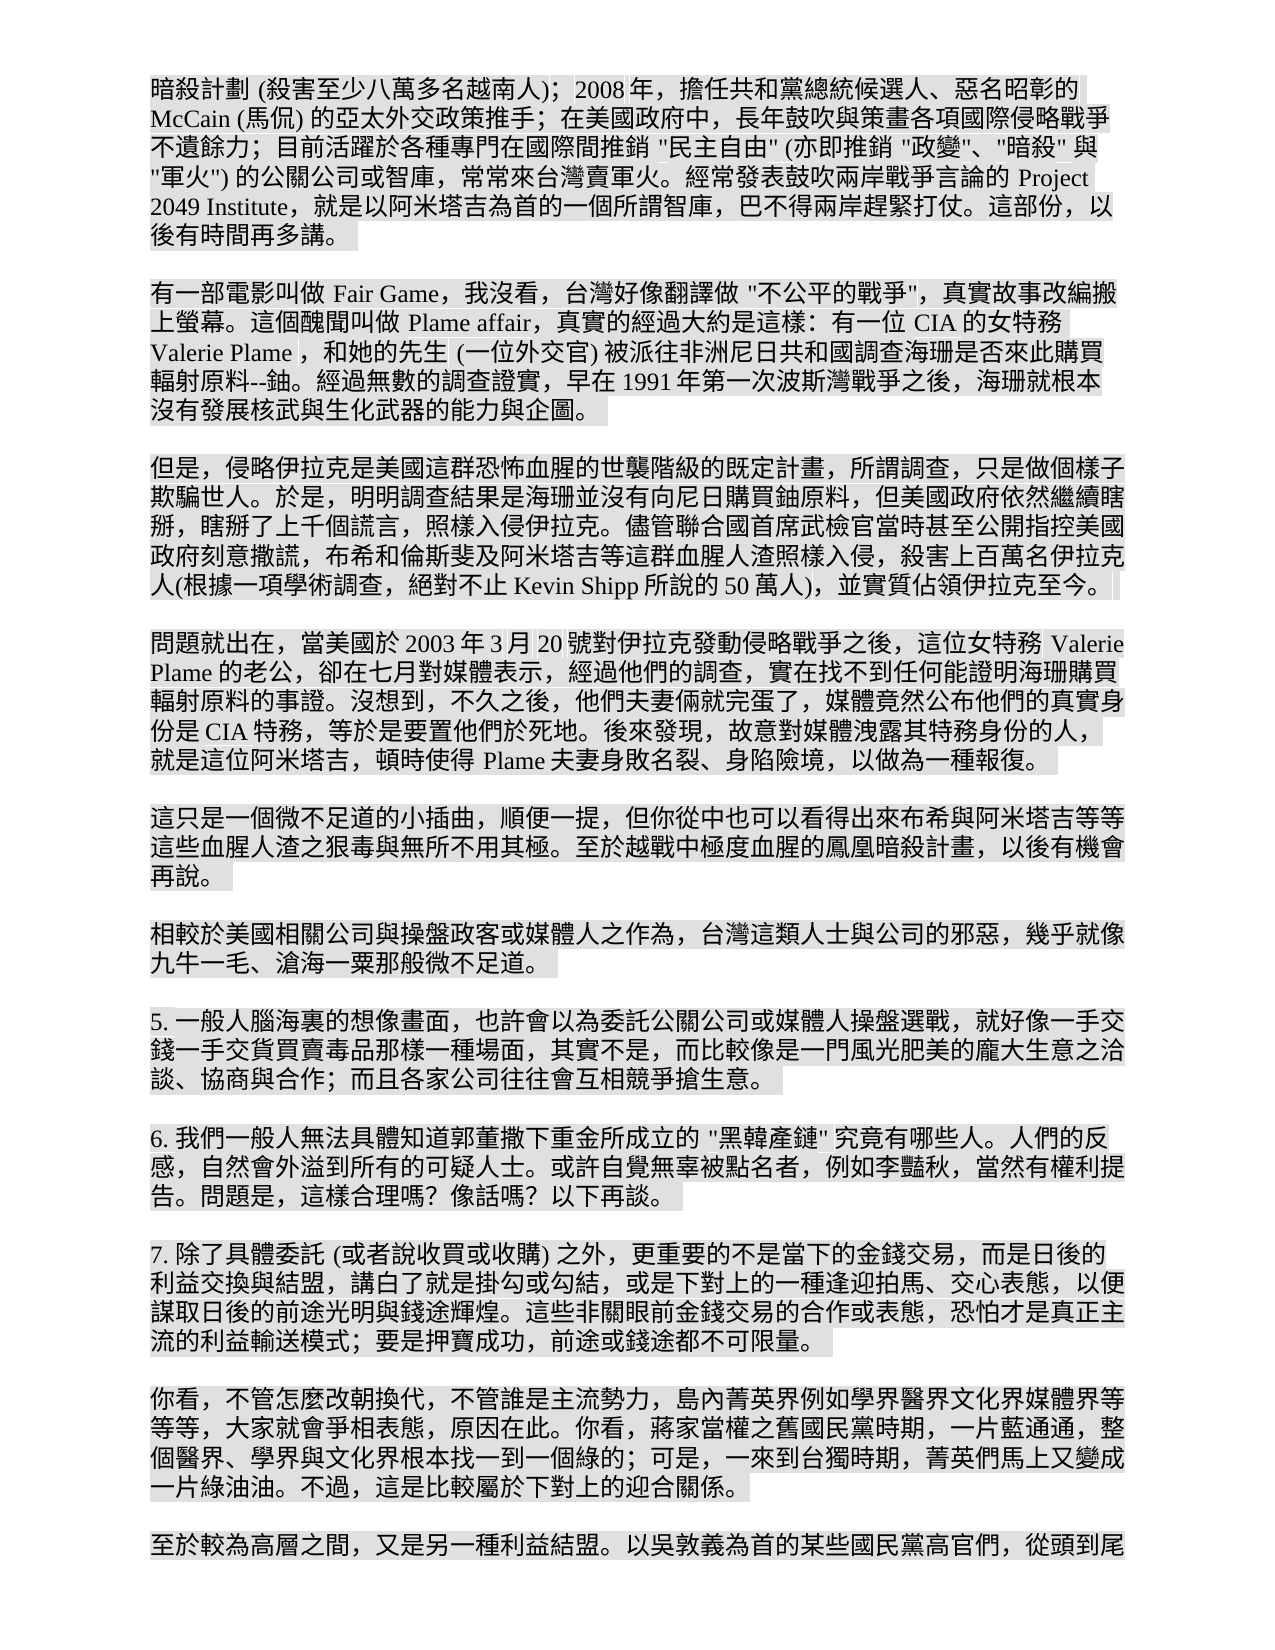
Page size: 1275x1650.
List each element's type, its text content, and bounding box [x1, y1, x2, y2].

text 卡韓政變 (82)：歡迎李豔秋來提告 陳真 2019. 06. 13. (我沒有臉書，不知道怎麼連絡李豔秋小姐，知其下落者，麻煩幫我轉貼或轉寄。) 據報載，李豔秋控告一位網友 "Lousia Chen" 妨害名譽，並蒐證其臉書，證明是一位女性韓粉。李豔秋說，"對於這種人"，絕不姑息，刑事之外，附帶民事賠償"。韓國瑜昨天也為此出來向李豔秋道歉。我不知道韓國瑜道什麼歉，這些事跟他有啥關係？做人厚道也不需要厚道成那樣沒出息。 李豔秋很 "霸氣" 地說，"指控一名新聞人拿錢捧人，是絕大的羞辱，在我的新聞生涯中，絕不容許有任何人、用任何方式對我做這樣毫無證據的羞辱！所以，講一次就告一次。" 李豔秋並公開警告另外兩位網友 Fun Lee 及Beebee Yang也給我 "小心點"，"你們在觀察名單中"。 李豔秋進一步盪氣迴腸地說： "二、三十年來的新聞生涯，在新聞專業上我嚴守分際，我的紅線是，任何對我專業及私領域有不實散布謠言者，絕不容忍"。 關於這事，說來有點複雜，為了節省篇幅，我就列點說明。 1，郭董撒大錢收買媒體人與公關公司打選戰，這是基本事實。 根據各種媒體報導，"郭台銘廣告資源鋪天蓋地"，"郭台銘重金打媒體空戰！點名少康幫及戰國策團隊操盤出力"，其中最主要的新聞來源就是具有相當公信力的《財訊》。 《財訊》報導，"郭台銘投入大量資源強打媒體及網路空戰，撤換掉原先以商業廣告見長的公司，改換攻擊火力更強大的政治公關及媒體公司。據了解，長期為藍營政治人物選舉操盤的戰國策團隊就是幕後主力"。 《財訊》指出，"資深媒體人趙少康為首的「少康幫」等藍營重要意見領袖，包括趙少康、唐湘龍、陳文茜、陳鳳馨等，幾乎全數倒向挺郭，他們除了扮演郭台銘「抗韓」選戰策略的智囊角色外，不少媒體及公關公司也為了搶奪郭董豐厚的選戰資源，展開一場激烈的競逐大戰。" 《壹周刊》也報導，"郭台銘除了自己的團隊猛打選戰外，砸下不少預算在媒體與公關公司上，相關資源則由郭台銘長子郭守正把關控管"。 總之，身價數千億的郭台銘，收買了許多媒體與媒體人以及一般由政媒雙棲人士所成立的公關公司。當然，收買很難聽，你要說是 "聘請" 當然也可以，畢竟那是一種合法的商業委託。 2. 令人反感的不是收買或聘請媒體與公關公司及媒體人，而是很多媒體與媒體人竟然因此一夕之間由挺韓轉而挺郭。這其實也沒問題，收錢挺誰原本就是一門生意。問題是：他們用盡各種卑劣手段抹黑韓國瑜。這才是道德敗壞令人厭惡之處。抹黑韓國瑜，居然一夕之間變成一種大家爭相搶食的 "產業鏈"。 3. 我不認識李豔秋，但依我三十多年來做為一個黨外人士的經驗，我不認為李豔秋會是這類無良媒體與媒體人的一份子。她和她的先生李濤，都不是那種想要攀附權貴、結交名流的人，也不是那種會為了金錢而改變口風或幫特定人士充當打手的人。這也是為何當她被網友指控 "拿郭董的錢辦事" 時感到憤怒的原因，因為那確實不是李豔秋的作風和習性。 4. 如前所說，委託或聘請媒體人或媒體公關公司、遊說團體打選戰，是一種合法的商業行為。這在美國完全就是一種必備的選戰夥伴或推動法案的有力武器 (看過 "攻敵必救" 這部電影的人應該略知一二)。任務包括：負責一己漂白，負責抹黑對手，負責製造假新聞、假事件，負責動員，負責關說，負責抓對方小辮子，負責佈樁、固樁、拔樁，負責牽引人脈，負責設下美人計、苦肉計，負責文攻武嚇，負責擬定各種選戰策略，負責發動假抗爭、假民運、假學運，甚至負責暗殺，負責發動內亂等等等 (我指的是美國的公關公司，往往跨國經營，為所欲為)。 把這樣一種基本上合法的商業委託，濃縮成 "拿錢辦事"，確實帶有強烈的道德貶意，但這是公關公司及媒體人本身所必須承擔的道德壓力，因為新聞和廣告 (或代言) 兩者本質不同，即便合法，但裏頭的倫理衝突問題長期遭人詬病，招來鄙夷。 更何況，政媒雙棲者，往往動用許多既有的政治資源或情治力量為特定對象效命，更是卑鄙。你不妨看看美國那些政治人物卸任後如何透過成立公關公司或所謂智庫或擔任特定公司的說客來撈取天文數字般的暴利，就能明白這樣一種委託之本質上的道德問題。 4.1. 比方說，這兩天又再度來台撈錢的前美國布希政府國務卿阿米塔吉 (Richard Armitage)，就是許多軍火公司或公關公司或 "掛研究羊頭賣政治狗肉" 的所謂智庫的操盤手或執行長，例如 L-3 Communications Corporation、Project 2049 Institute、America Abroad Media、American-Turkish Council 以及策動侵略伊拉克戰爭惡名昭彰的 Project for the New American Century 等等等，昨天一來台灣，就和蔡英文親親抱抱，非常親密。人渣黨政府的美國直屬上司，就是這位阿米塔吉。 這個人不只是人渣，而且是兩手血腥的惡魔，理當移送國際戰犯法庭槍斃一百次。十幾年來，他已經來台灣 N次，每次都是來兜售軍火、鼓吹兩岸衝突；言行囂張，過去曾威脅巴基斯坦政府必須配合美國抓捕 "恐怖份子"，否則就要毀滅巴基斯坦，揚言要 "把巴基斯坦轟炸回到石器時代"。 4.1.1. 我直接剪一段我在去年2月28日的留言如下： 美國所謂世襲階級是哪些人呢，當然數不清。若以當年布希政府為例，包括整個布希家族、副總統錢尼，當時的國防部長倫斯斐 (Rumsfeld)，當時的副國務卿阿米塔吉 (Richard Armitage)，以及人稱黑暗王子、向來鼓吹核武戰爭的 Richard Perle，還有各種深入權力核心的智囊或智庫，特別是比方說 PNAC (The Project for the New American Century) 等等這些人與組織，都是世襲階級的一份子，作惡多端，包括自導自演 911事件 (我已經敢公開這樣論斷911的真相)，發動伊拉克侵略戰爭等等等。 這些年，頻頻率領一堆軍火商及戰爭販子來台灣、巴不得台海趕緊發生戰爭、不斷強迫台灣跟美國買武器、不斷鼓吹台灣人要勇敢站起來武裝自己和大陸打仗的阿米塔吉，應該就是人渣黨的直屬主人。所謂總統蔡啥小競選之前赴美 "面試"，應該就是向這位主人做簡報，透過他擔任台美雙方的中間人。 阿米塔吉是誰呢？此人就是侵略伊拉克戰爭的主要推手之一，在柯林頓時代就公然積極鼓吹侵略伊拉克。1981年擔任雷根政府的國防部代理次長，過去曾經在越戰中涉及 "鳳凰" 暗殺計劃 (殺害至少八萬多名越南人)；2008年，擔任共和黨總統候選人、惡名昭彰的 McCain (馬侃) 的亞太外交政策推手；在美國政府中，長年鼓吹與策畫各項國際侵略戰爭不遺餘力；目前活躍於各種專門在國際間推銷 "民主自由" (亦即推銷 "政變"、"暗殺" 與 "軍火") 的公關公司或智庫，常常來台灣賣軍火。經常發表鼓吹兩岸戰爭言論的 Project 2049 Institute，就是以阿米塔吉為首的一個所謂智庫，巴不得兩岸趕緊打仗。這部份，以後有時間再多講。 有一部電影叫做 Fair Game，我沒看，台灣好像翻譯做 "不公平的戰爭"，真實故事改編搬上螢幕。這個醜聞叫做 Plame affair，真實的經過大約是這樣：有一位 CIA的女特務 Valerie Plame ，和她的先生 (一位外交官) 被派往非洲尼日共和國調查海珊是否來此購買輻射原料--鈾。經過無數的調查證實，早在1991年第一次波斯灣戰爭之後，海珊就根本沒有發展核武與生化武器的能力與企圖。 但是，侵略伊拉克是美國這群恐怖血腥的世襲階級的既定計畫，所謂調查，只是做個樣子欺騙世人。於是，明明調查結果是海珊並沒有向尼日購買鈾原料，但美國政府依然繼續瞎掰，瞎掰了上千個謊言，照樣入侵伊拉克。儘管聯合國首席武檢官當時甚至公開指控美國政府刻意撒謊，布希和倫斯斐及阿米塔吉等這群血腥人渣照樣入侵，殺害上百萬名伊拉克人(根據一項學術調查，絕對不止Kevin Shipp所說的50萬人)，並實質佔領伊拉克至今。 問題就出在，當美國於2003年3月20號對伊拉克發動侵略戰爭之後，這位女特務 Valerie Plame 的老公，卻在七月對媒體表示，經過他們的調查，實在找不到任何能證明海珊購買輻射原料的事證。沒想到，不久之後，他們夫妻倆就完蛋了，媒體竟然公布他們的真實身份是CIA特務，等於是要置他們於死地。後來發現，故意對媒體洩露其特務身份的人，就是這位阿米塔吉，頓時使得 Plame夫妻身敗名裂、身陷險境，以做為一種報復。 這只是一個微不足道的小插曲，順便一提，但你從中也可以看得出來布希與阿米塔吉等等這些血腥人渣之狠毒與無所不用其極。至於越戰中極度血腥的鳳凰暗殺計畫，以後有機會再說。 相較於美國相關公司與操盤政客或媒體人之作為，台灣這類人士與公司的邪惡，幾乎就像九牛一毛、滄海一粟那般微不足道。 5. 一般人腦海裏的想像畫面，也許會以為委託公關公司或媒體人操盤選戰，就好像一手交錢一手交貨買賣毒品那樣一種場面，其實不是，而比較像是一門風光肥美的龐大生意之洽談、協商與合作；而且各家公司往往會互相競爭搶生意。 6. 我們一般人無法具體知道郭董撒下重金所成立的 "黑韓產鏈" 究竟有哪些人。人們的反感，自然會外溢到所有的可疑人士。或許自覺無辜被點名者，例如李豔秋，當然有權利提告。問題是，這樣合理嗎？像話嗎？以下再談。 7. 除了具體委託 (或者說收買或收購) 之外，更重要的不是當下的金錢交易，而是日後的利益交換與結盟，講白了就是掛勾或勾結，或是下對上的一種逢迎拍馬、交心表態，以便謀取日後的前途光明與錢途輝煌。這些非關眼前金錢交易的合作或表態，恐怕才是真正主流的利益輸送模式；要是押寶成功，前途或錢途都不可限量。 你看，不管怎麼改朝換代，不管誰是主流勢力，島內菁英界例如學界醫界文化界媒體界等等等，大家就會爭相表態，原因在此。你看，蔣家當權之舊國民黨時期，一片藍通通，整個醫界、學界與文化界根本找一到一個綠的；可是，一來到台獨時期，菁英們馬上又變成一片綠油油。不過，這是比較屬於下對上的迎合關係。 至於較為高層之間，又是另一種利益結盟。以吳敦義為首的某些國民黨高官們，從頭到尾想方設法卡韓打韓，隨後並幫著郭台銘抹黑韓國瑜，就是出於這樣一種利益結盟的精心盤算，而不是什麼 "拿錢辦事" 那樣的小兒科。一般人實在太善良太單純，太不了解政治，才會以為政治之陰暗僅僅只是什麼拿錢辦事。請問，當下那一點錢，個個億萬身價的媒體明星或政客們，哪會看得上眼？這些人主要是搞長線交易，短線買賣只是一時順便之所為。 8. 如前所說，李豔秋當然有權提告網友說她 "拿郭董的錢辦事"。問題是，這樣合理嗎？對等嗎？像話嗎？不丟臉嗎？ 就如各家媒體所報導，郭董 "撒下重金"，進行 "鋪天蓋地的媒體空戰"，瘋狂抹黑韓國瑜，無日無之，非常卑鄙，非常可怕。在這樣一種令人憤怒的全面性抹黑攻擊之無恥氛圍下，一般人難道不能對公眾媒體人有所質疑？我再說一遍，一般人難道不能對公眾媒體人有所質疑？一質疑就要控告？這樣合理嗎？像話嗎？不覺得丟臉嗎？ 理由有四： 8.1. 首先，如前所說，委任公關或媒體公司操盤選戰是一種合法商業行為，拿錢辦事本身並沒有問題，人們憤怒與質疑的是究竟辦些什麼事？用什麼樣的卑鄙手段辦事？ 8.2. 其次，在這樣一種令人憤怒的全面性抹黑攻擊之無恥氛圍下，一般人難道不能對公眾媒體人特別是媒體權貴們有所質疑？再說，怎麼可能不質疑？要不然如何解釋媒體那樣一種全面性的突然轉向？怎麼解釋媒體與媒體明星們突然瘋狂妖魔化韓國瑜的全面性現象？若不是拿錢辦事，難道是這些媒體與媒體人突然一夕之間全部吃錯藥了？昨天說韓國瑜是人民的英雄，今天突然說他是全民公敵。 印象中，長期以來，李艷秋不僅是媒體大紅人，夫妻兩人年收入數千萬，同時也是 TVBS 董事，TVBS 的總經理就是李豔秋的老公李濤。人們哪會知道妳李豔秋已經離開 TVBS？連我也不知道啊。也就是說，人們並不是對妳李豔秋 "個人" 懷有惡意而進行所謂毀謗，而是出於義憤，出於一種長久以來對妳李豔秋做為一個公眾媒體人之專業角色的身份認知。 簡單說，妳應當知道網友的那樣一種質疑，是在一種什麼樣的脈絡下之意涵。即便出於誤解而有所指控，那樣一種誤解也根本不含任何抹黑之惡意。難道一般人只能單向、片面地每天接收公眾媒體紅人往往大多偏頗或蓄意扭曲與造謠的資訊之洗腦，卻不能有一絲絲質疑或懷疑？萬一不小心哪個環節質疑錯了，就要打入刑事黑牢及賠償巨款，它媽的這樣像話嗎？合理嗎？不丟臉嗎？ 8.3. 再者就是完全不對等。公眾人物不是一般人，更不用說媒體明星或名嘴之呼風喚雨。一般人遭到抹黑，往往只能哭訴無門，因為他根本無從澄清，也不知道要對誰澄清，更不可能一個一個去澄清。但是，像李豔秋這樣的超級媒體大紅人，妳只要隨便講幾句話，全台灣就聽見了，面對網友的誤解或指控，妳很輕易就能為自己澄清，妳的名譽很難因此而受到明顯損害。妳要知道，妳掌握的是一整個龐大媒體的資源與人脈，但是一般人掌握的卻只是她手上的一隻滑鼠。這樣一種極度傲慢的控告，合理嗎？像話嗎？不丟臉嗎？ 8.4. 更重要的是，妳把自己講得如此專業神聖，巍巍峨峨正氣沖天，但這並非事實，更非一般人的普遍認知。長期以來，妳李豔秋做為一個媒體紅人，你是新聞專業的負面教材，而非正面典範。(參見卡韓政變 (80)：給李豔秋一點建言) 9. 我相信一件事：即便對於一個惡棍歹徒，也不該冠給他任何不屬於他的罪名。 大學時，我在黨外雜誌工作過幾年，因為受不了一件事而離開，那就是盛行於當年黨外雜誌的抹黑與造謠文化。比方說什麼俞國華貪汙五十億，蔣家企圖侵吞800億美元之外匯存底等等。我問過很多黨外大老或雜誌社老闆，這麼一大堆指控，到底有沒有證據？事實上是沒有，純屬瞎掰。有一位後來擔任過民進黨黨主席的大老很不以為然地對我說："國民黨那麼壞，就算抹黑他也只是剛好而已"。但我的想法是：當年的國民黨真的很壞，壞到爆！但是，再怎麼壞，凡是不屬於他的罪名，依舊不該以所謂正義之名而加以任意抹黑。 我後來發現，黨外雜誌任意抹黑造謠的目的，一來是為了製造聳動，刺激銷售量，二來是為了打選戰，打擊國民黨。當我明白了這一點，我就萌生了脫離之意。 9.1. 我要說的是，我完全不認同人們基於義憤或基於某種所謂偉大的政治目的，就能抹黑所謂敵人或異己。但是，人們指控李豔秋，卻不是這樣一種惡意作為。 10. 李豔秋正氣凜然地說她在 "二、三十年來的新聞生涯中，在新聞專業上嚴守分際"，因此，她 "無法容忍也絕不寬貸任何人對她的新聞專業有任何不實的指控或侮辱"。她說，"指控一名新聞人拿錢捧人，是絕大的羞辱"。但如我上面所說，新聞從業人員拿錢捧人，不過是現實媒體圈的常態，就連一般公司行號也知道要給錢，媒體或雜誌才會幫你報導。 在我看來，做為一個 "新聞人"，最卑劣的行為就是充當惡質政權一切惡行的傳聲筒與打手，而李豔秋在過去就是這樣一種新聞人，而且是裏頭最為惡劣的一位。我這指控很嚴厲，但它是一個事實，雖然早已成為過去，但它依舊是一個歷史事實。李豔秋如果真如其所言，如此在乎新聞專業的嚴肅性與道德價值，那她只有兩條路可以走，一是對我提出控告，二是承認自己過去的錯誤，從而給新聞人或媒體人真正立個榜樣，而不是大鯨魚專打小蝦米，囂張跋扈地藉以恫嚇人們對她做為一個新聞紅人的質疑。 [150, 75, 1125, 1560]
